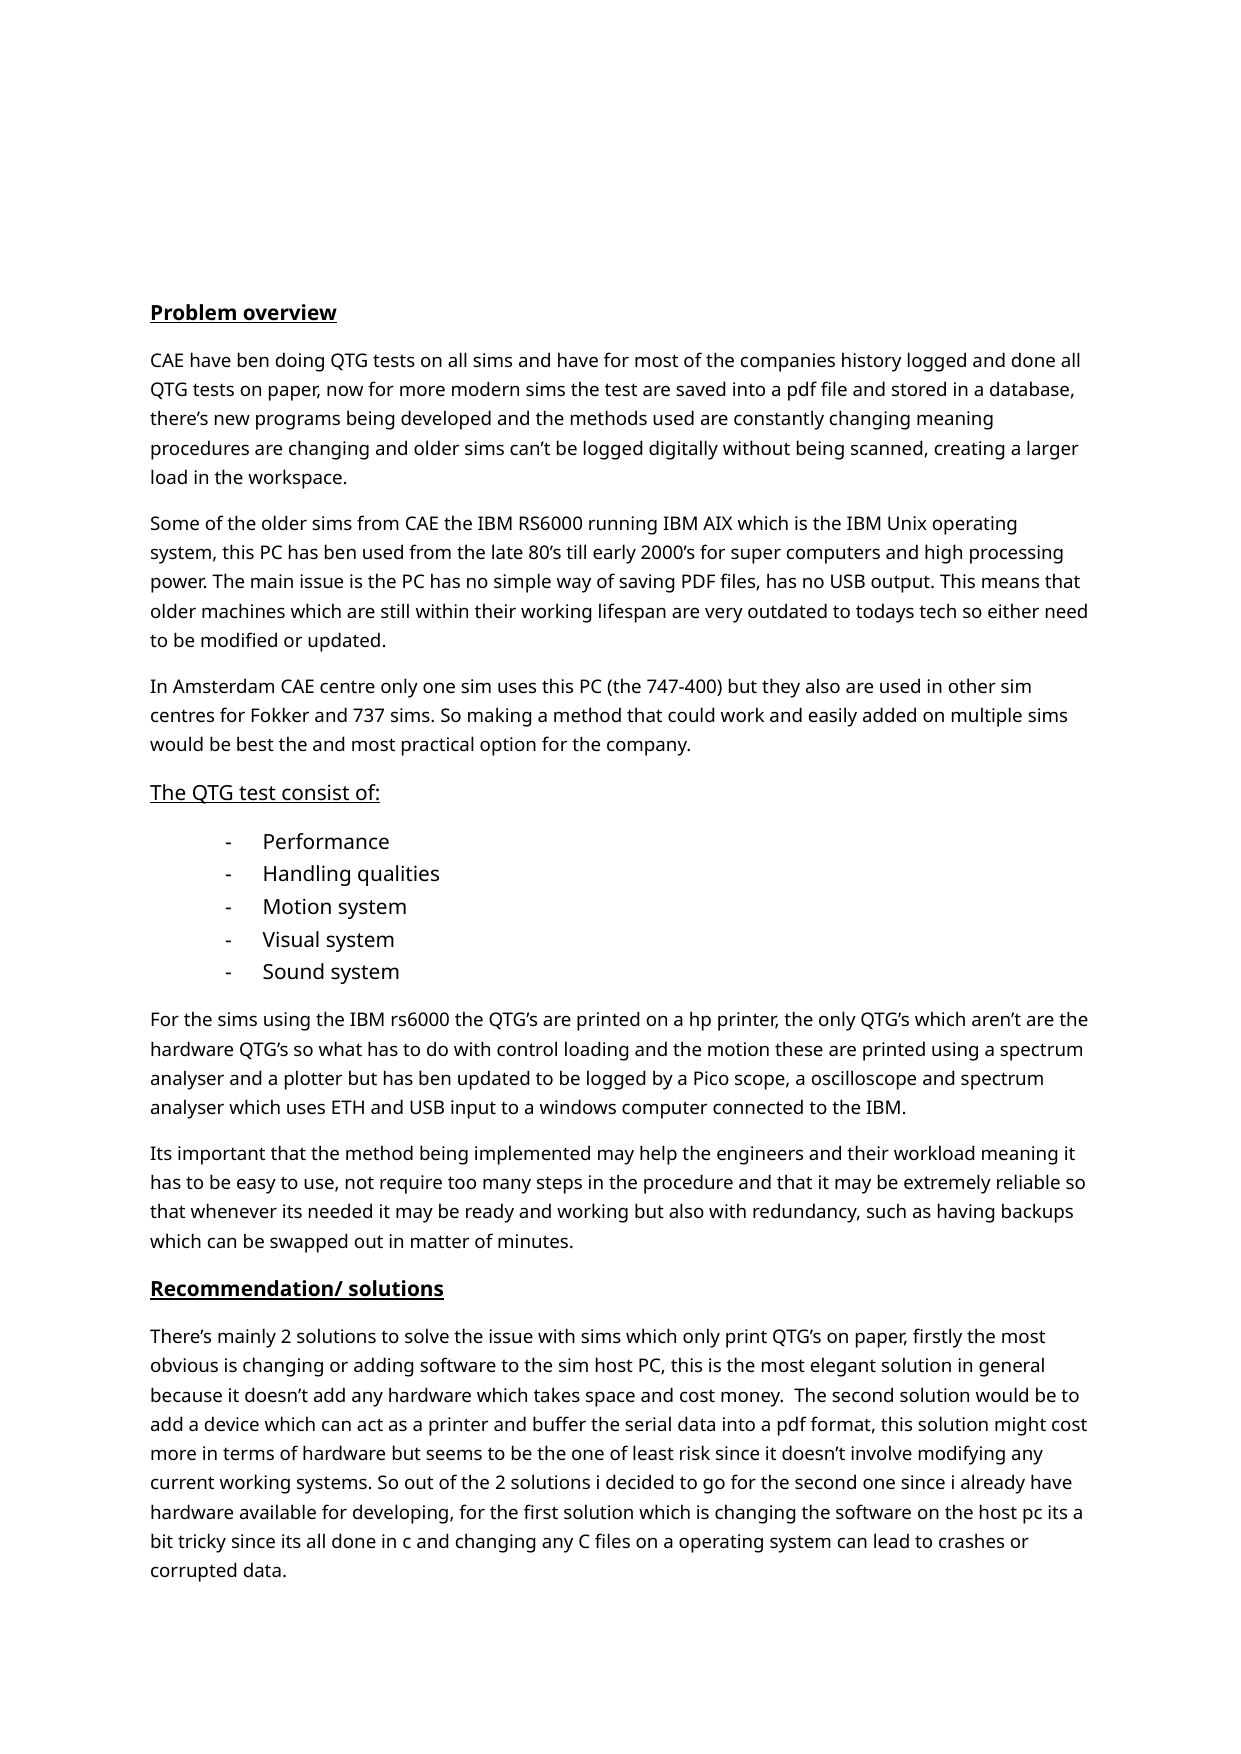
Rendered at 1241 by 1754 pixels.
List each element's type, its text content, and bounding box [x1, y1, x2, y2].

text Problem overview [150, 298, 1090, 326]
list Performance [225, 827, 1090, 855]
list Motion system [225, 892, 1090, 921]
text CAE have ben doing QTG tests on all sims and have for most of the companies history logged and done all QTG tests on paper, now for more modern sims the test are saved into a pdf file and stored in a database, there’s new programs being developed and the methods used are constantly changing meaning procedures are changing and older sims can’t be logged digitally without being scanned, creating a larger load in the workspace. [150, 347, 1090, 490]
text Some of the older sims from CAE the IBM RS6000 running IBM AIX which is the IBM Unix operating system, this PC has ben used from the late 80’s till early 2000’s for super computers and high processing power. The main issue is the PC has no simple way of saving PDF files, has no USB output. This means that older machines which are still within their working lifespan are very outdated to todays tech so either need to be modified or updated. [150, 510, 1090, 653]
list Visual system [225, 925, 1090, 953]
text The QTG test consist of: [150, 778, 1090, 806]
text There’s mainly 2 solutions to solve the issue with sims which only print QTG’s on paper, firstly the most obvious is changing or adding software to the sim host PC, this is the most elegant solution in general because it doesn’t add any hardware which takes space and cost money. The second solution would be to add a device which can act as a printer and buffer the serial data into a pdf format, this solution might cost more in terms of hardware but seems to be the one of least risk since it doesn’t involve modifying any current working systems. So out of the 2 solutions i decided to go for the second one since i already have hardware available for developing, for the first solution which is changing the software on the host pc its a bit tricky since its all done in c and changing any C files on a operating system can lead to crashes or corrupted data. [150, 1323, 1090, 1583]
list Sound system [225, 957, 1090, 986]
text Its important that the method being implemented may help the engineers and their workload meaning it has to be easy to use, not require too many steps in the procedure and that it may be extremely reliable so that whenever its needed it may be ready and working but also with redundancy, such as having backups which can be swapped out in matter of minutes. [150, 1140, 1090, 1254]
text For the sims using the IBM rs6000 the QTG’s are printed on a hp printer, the only QTG’s which aren’t are the hardware QTG’s so what has to do with control loading and the motion these are printed using a spectrum analyser and a plotter but has ben updated to be logged by a Pico scope, a oscilloscope and spectrum analyser which uses ETH and USB input to a windows computer connected to the IBM. [150, 1007, 1090, 1120]
text Recommendation/ solutions [150, 1274, 1090, 1302]
list Handling qualities [225, 859, 1090, 888]
text In Amsterdam CAE centre only one sim uses this PC (the 747-400) but they also are used in other sim centres for Fokker and 737 sims. So making a method that could work and easily added on multiple sims would be best the and most practical option for the company. [150, 673, 1090, 757]
